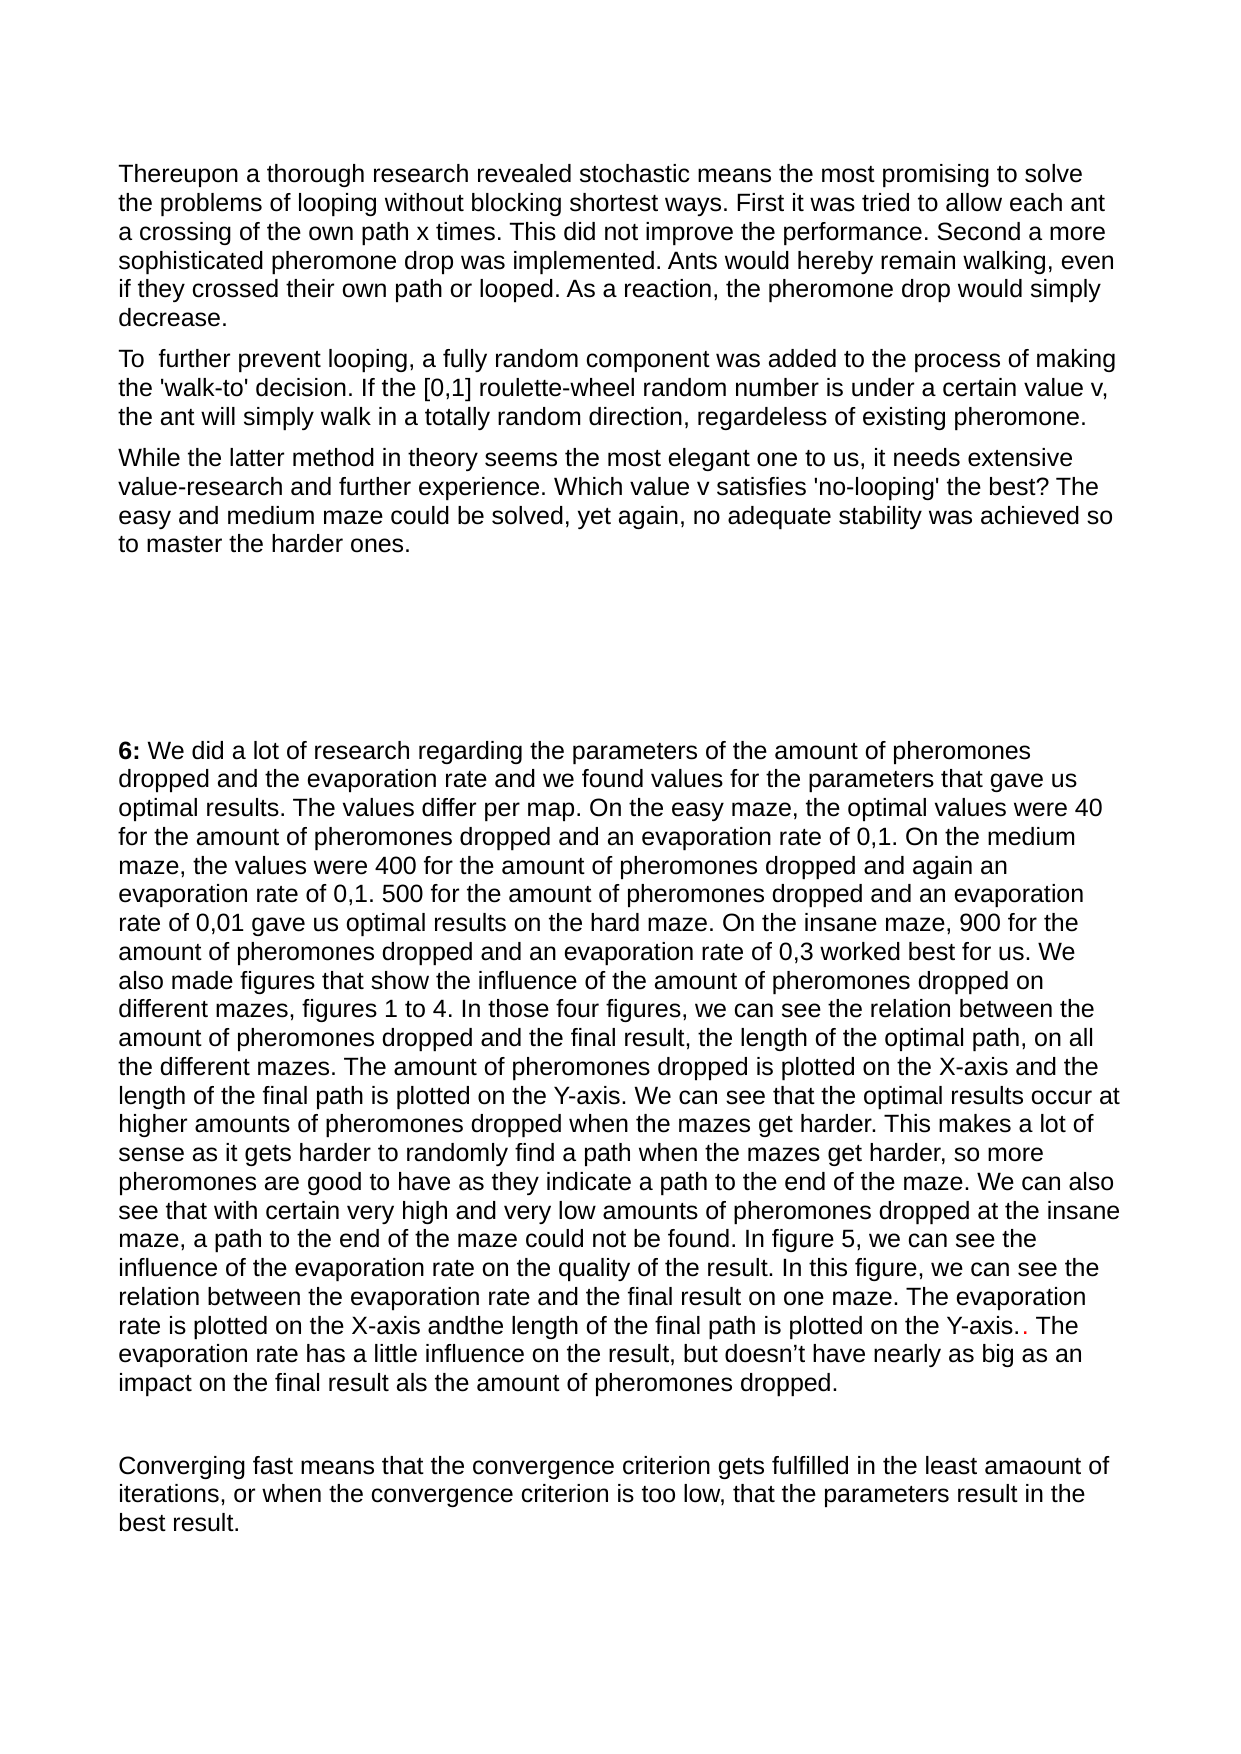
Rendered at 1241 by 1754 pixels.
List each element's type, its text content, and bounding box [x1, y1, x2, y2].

text To further prevent looping, a fully random component was added to the process of making the 'walk-to' decision. If the [0,1] roulette-wheel random number is under a certain value v, the ant will simply walk in a totally random direction, regardeless of existing pheromone. [118, 344, 1122, 431]
text 6: We did a lot of research regarding the parameters of the amount of pheromones dropped and the evaporation rate and we found values for the parameters that gave us optimal results. The values differ per map. On the easy maze, the optimal values were 40 for the amount of pheromones dropped and an evaporation rate of 0,1. On the medium maze, the values were 400 for the amount of pheromones dropped and again an evaporation rate of 0,1. 500 for the amount of pheromones dropped and an evaporation rate of 0,01 gave us optimal results on the hard maze. On the insane maze, 900 for the amount of pheromones dropped and an evaporation rate of 0,3 worked best for us. We also made figures that show the influence of the amount of pheromones dropped on different mazes, figures 1 to 4. In those four figures, we can see the relation between the amount of pheromones dropped and the final result, the length of the optimal path, on all the different mazes. The amount of pheromones dropped is plotted on the X-axis and the length of the final path is plotted on the Y-axis. We can see that the optimal results occur at higher amounts of pheromones dropped when the mazes get harder. This makes a lot of sense as it gets harder to randomly find a path when the mazes get harder, so more pheromones are good to have as they indicate a path to the end of the maze. We can also see that with certain very high and very low amounts of pheromones dropped at the insane maze, a path to the end of the maze could not be found. In figure 5, we can see the influence of the evaporation rate on the quality of the result. In this figure, we can see the relation between the evaporation rate and the final result on one maze. The evaporation rate is plotted on the X-axis andthe length of the final path is plotted on the Y-axis.. The evaporation rate has a little influence on the result, but doesn’t have nearly as big as an impact on the final result als the amount of pheromones dropped. [118, 736, 1122, 1397]
text Thereupon a thorough research revealed stochastic means the most promising to solve the problems of looping without blocking shortest ways. First it was tried to allow each ant a crossing of the own path x times. This did not improve the performance. Second a more sophisticated pheromone drop was implemented. Ants would hereby remain walking, even if they crossed their own path or looped. As a reaction, the pheromone drop would simply decrease. [118, 159, 1122, 332]
text Converging fast means that the convergence criterion gets fulfilled in the least amaount of iterations, or when the convergence criterion is too low, that the parameters result in the best result. [118, 1451, 1122, 1537]
text While the latter method in theory seems the most elegant one to us, it needs extensive value-research and further experience. Which value v satisfies 'no-looping' the best? The easy and medium maze could be solved, yet again, no adequate stability was achieved so to master the harder ones. [118, 443, 1122, 558]
